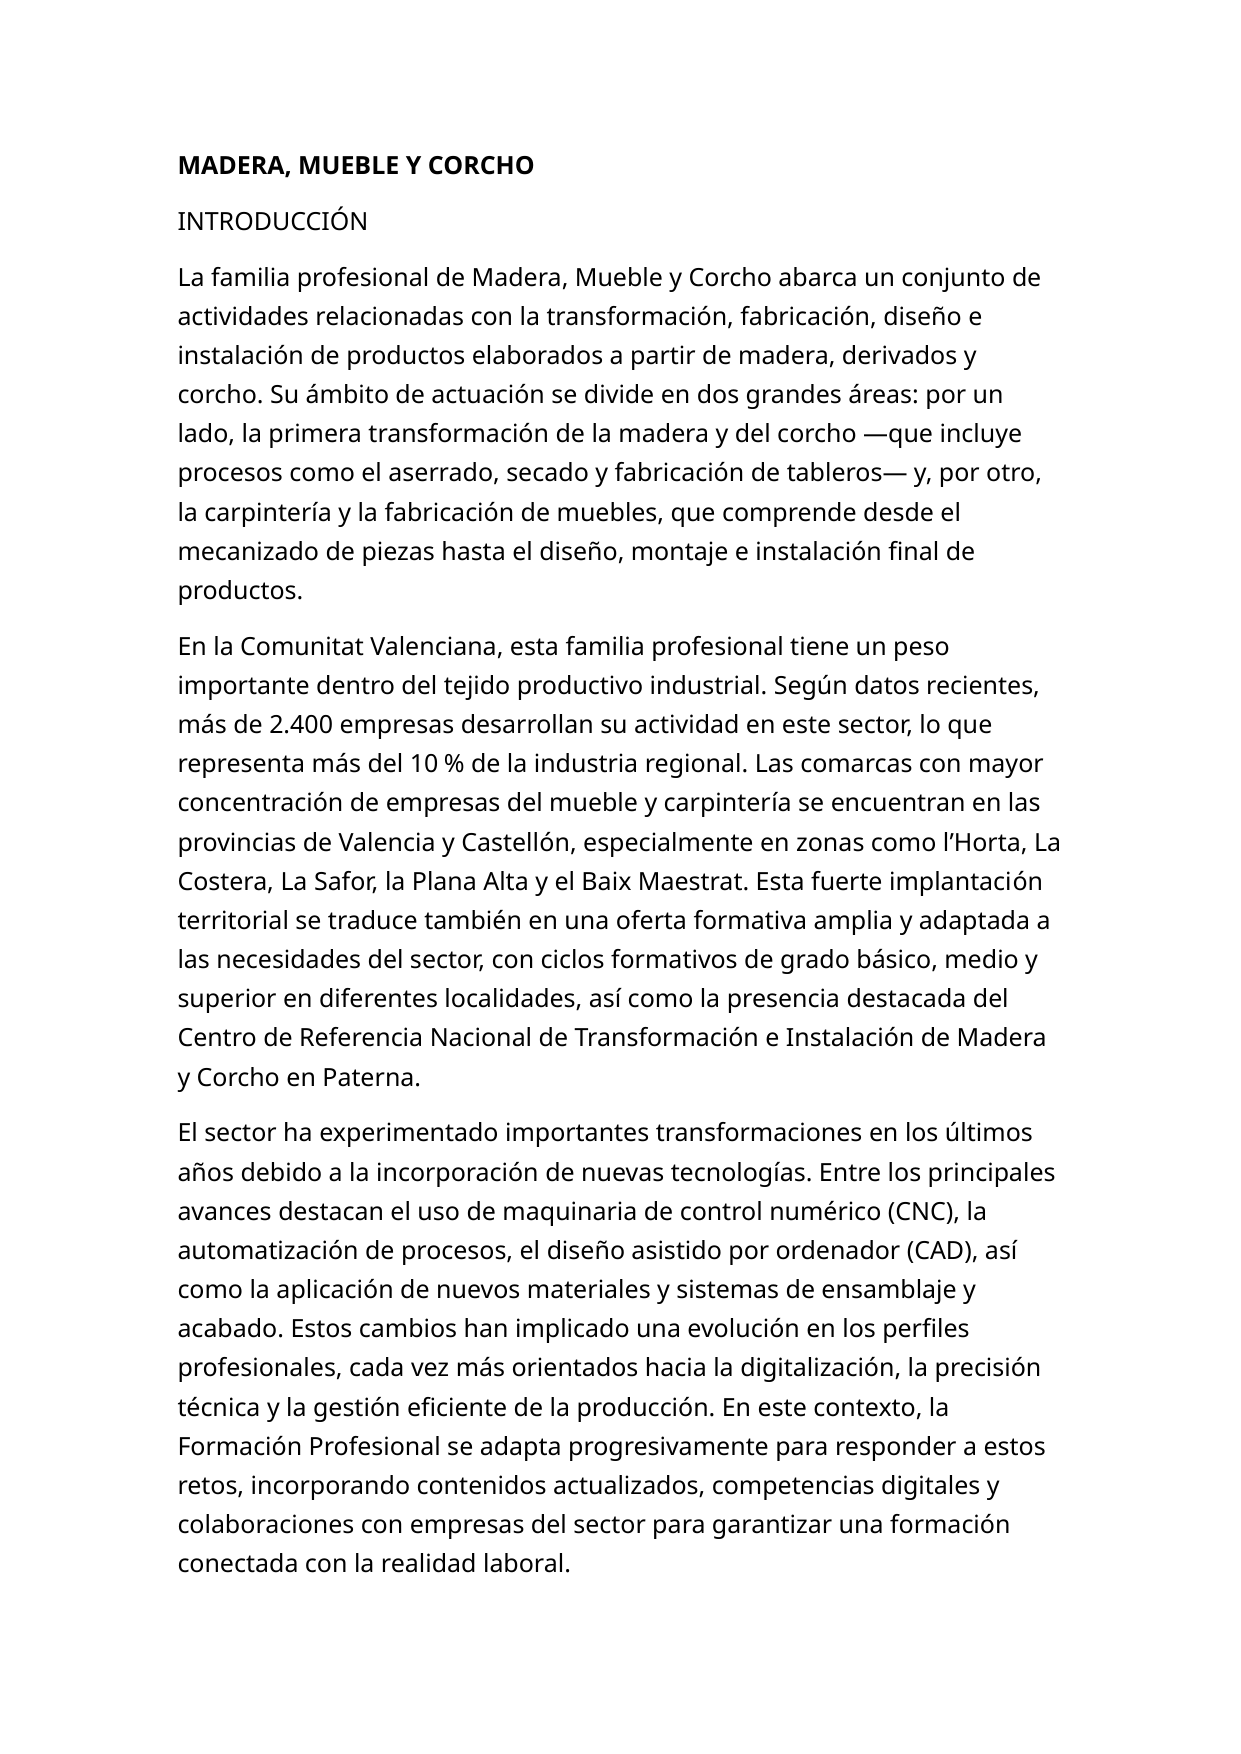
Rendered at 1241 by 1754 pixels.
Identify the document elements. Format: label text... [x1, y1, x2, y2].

text MADERA, MUEBLE Y CORCHO [177, 148, 1063, 182]
text En la Comunitat Valenciana, esta familia profesional tiene un peso importante dentro del tejido productivo industrial. Según datos recientes, más de 2.400 empresas desarrollan su actividad en este sector, lo que representa más del 10 % de la industria regional. Las comarcas con mayor concentración de empresas del mueble y carpintería se encuentran en las provincias de Valencia y Castellón, especialmente en zonas como l’Horta, La Costera, La Safor, la Plana Alta y el Baix Maestrat. Esta fuerte implantación territorial se traduce también en una oferta formativa amplia y adaptada a las necesidades del sector, con ciclos formativos de grado básico, medio y superior en diferentes localidades, así como la presencia destacada del Centro de Referencia Nacional de Transformación e Instalación de Madera y Corcho en Paterna. [177, 628, 1063, 1093]
text INTRODUCCIÓN [177, 203, 1063, 237]
text La familia profesional de Madera, Mueble y Corcho abarca un conjunto de actividades relacionadas con la transformación, fabricación, diseño e instalación de productos elaborados a partir de madera, derivados y corcho. Su ámbito de actuación se divide en dos grandes áreas: por un lado, la primera transformación de la madera y del corcho —que incluye procesos como el aserrado, secado y fabricación de tableros— y, por otro, la carpintería y la fabricación de muebles, que comprende desde el mecanizado de piezas hasta el diseño, montaje e instalación final de productos. [177, 259, 1063, 607]
text El sector ha experimentado importantes transformaciones en los últimos años debido a la incorporación de nuevas tecnologías. Entre los principales avances destacan el uso de maquinaria de control numérico (CNC), la automatización de procesos, el diseño asistido por ordenador (CAD), así como la aplicación de nuevos materiales y sistemas de ensamblaje y acabado. Estos cambios han implicado una evolución en los perfiles profesionales, cada vez más orientados hacia la digitalización, la precisión técnica y la gestión eficiente de la producción. En este contexto, la Formación Profesional se adapta progresivamente para responder a estos retos, incorporando contenidos actualizados, competencias digitales y colaboraciones con empresas del sector para garantizar una formación conectada con la realidad laboral. [177, 1115, 1063, 1580]
